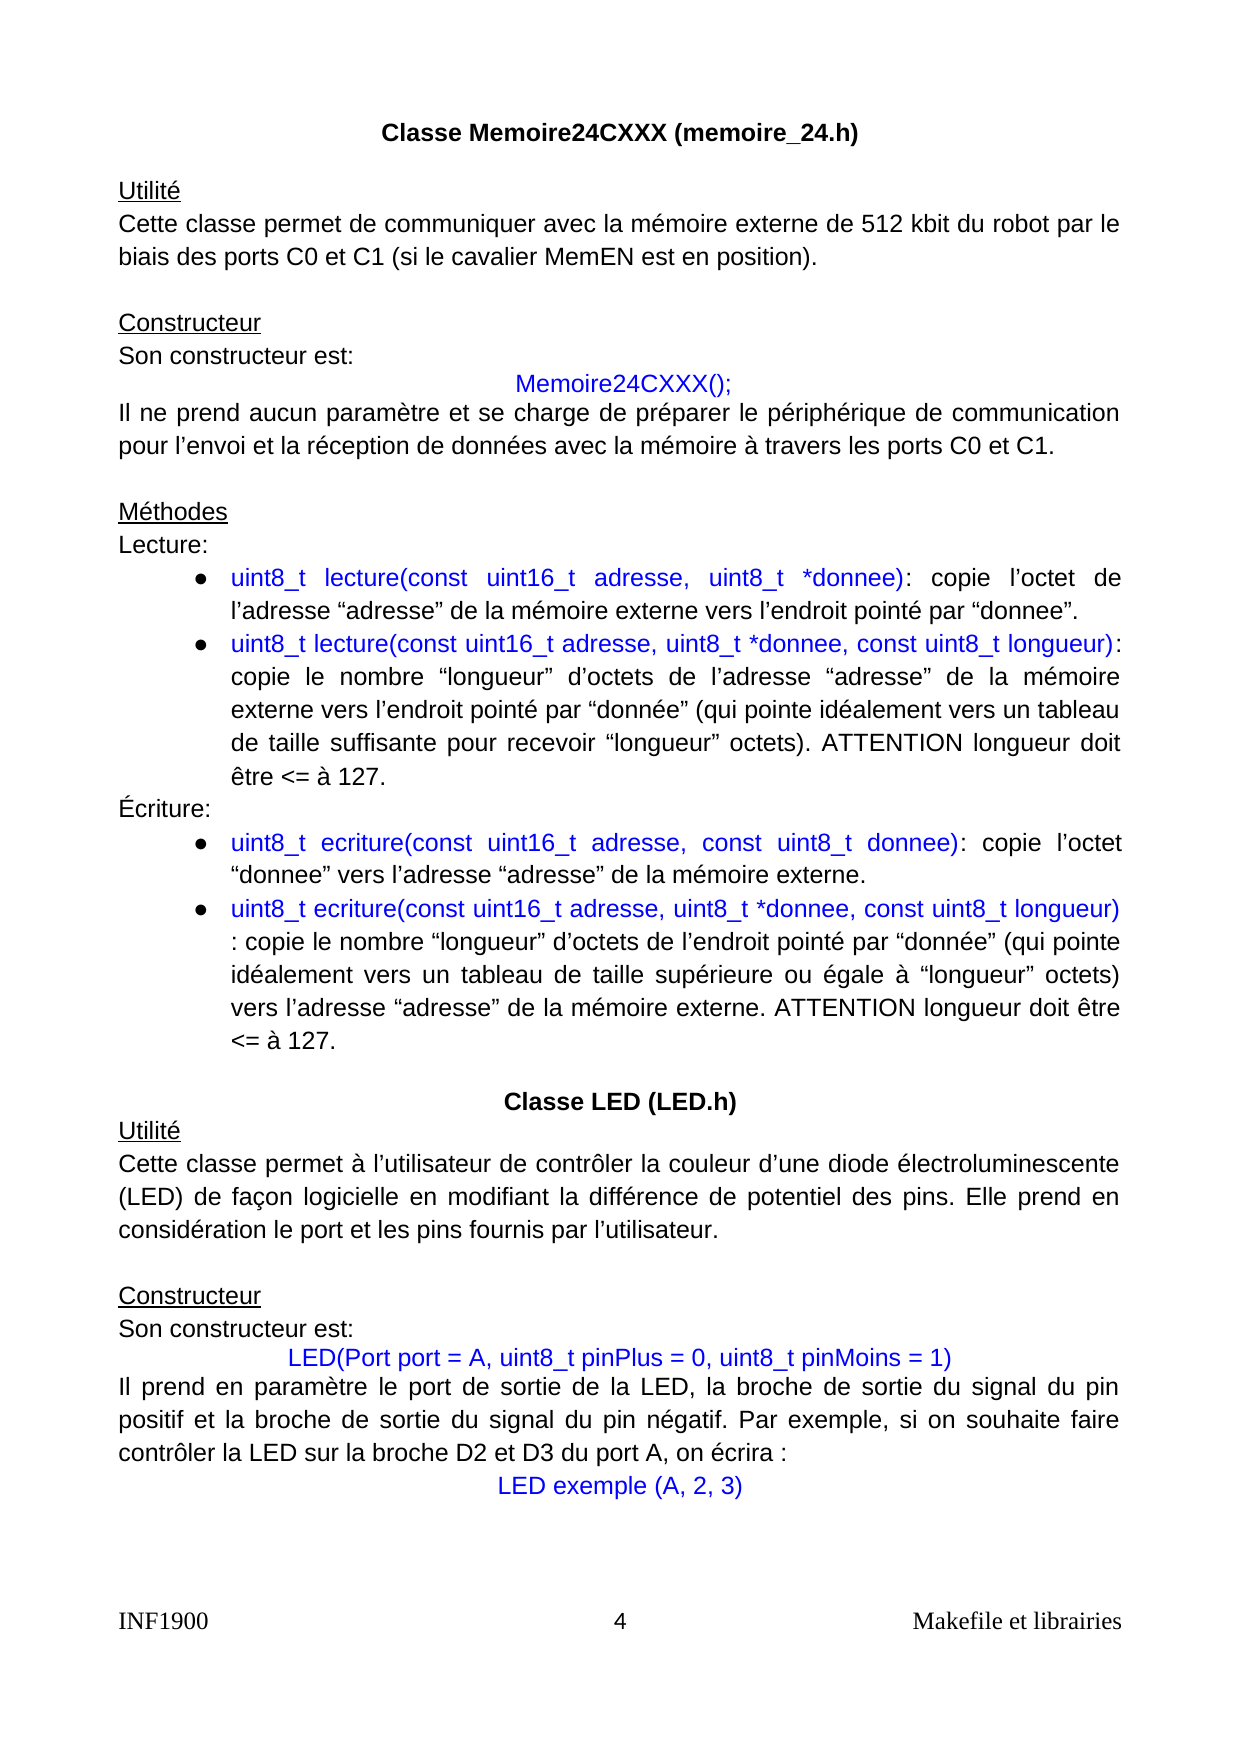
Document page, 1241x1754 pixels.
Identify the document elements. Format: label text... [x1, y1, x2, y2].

text Constructeur [118, 308, 1122, 336]
text ● uint8_t lecture(const uint16_t adresse, uint8_t *donnee): copie l’octet de l’adresse “adresse” de la mémoire externe vers l’endroit pointé par “donnee”. [193, 563, 1122, 625]
text Son constructeur est: [118, 1314, 1122, 1343]
text Constructeur [118, 1281, 1122, 1310]
text Memoire24CXXX(); [118, 369, 1122, 398]
text Cette classe permet de communiquer avec la mémoire externe de 512 kbit du robot par le biais des ports C0 et C1 (si le cavalier MemEN est en position). [118, 209, 1122, 270]
text Utilité [118, 176, 1122, 204]
text Écriture: [118, 794, 1122, 823]
text Méthodes [118, 497, 1122, 526]
text Son constructeur est: [118, 341, 1122, 369]
text Utilité [118, 1116, 1122, 1145]
text Lecture: [118, 530, 1122, 559]
text LED exemple (A, 2, 3) [118, 1471, 1122, 1499]
text ● uint8_t ecriture(const uint16_t adresse, uint8_t *donnee, const uint8_t longueur) : copie le nombre “longueur” d’octets de l’endroit pointé par “donnée” (qui pointe idéalement vers un tableau de taille supérieure ou égale à “longueur” octets) vers l’adresse “adresse” de la mémoire externe. ATTENTION longueur doit être <= à 127. [193, 893, 1122, 1054]
text Classe LED (LED.h) [118, 1087, 1122, 1116]
text Il prend en paramètre le port de sortie de la LED, la broche de sortie du signal du pin positif et la broche de sortie du signal du pin négatif. Par exemple, si on souhaite faire contrôler la LED sur la broche D2 et D3 du port A, on écrira : [118, 1372, 1122, 1467]
text LED(Port port = A, uint8_t pinPlus = 0, uint8_t pinMoins = 1) [118, 1343, 1122, 1372]
text Il ne prend aucun paramètre et se charge de préparer le périphérique de communication pour l’envoi et la réception de données avec la mémoire à travers les ports C0 et C1. [118, 398, 1122, 460]
text Classe Memoire24CXXX (memoire_24.h) [118, 118, 1122, 147]
text Cette classe permet à l’utilisateur de contrôler la couleur d’une diode électroluminescente (LED) de façon logicielle en modifiant la différence de potentiel des pins. Elle prend en considération le port et les pins fournis par l’utilisateur. [118, 1149, 1122, 1244]
text ● uint8_t ecriture(const uint16_t adresse, const uint8_t donnee): copie l’octet “donnee” vers l’adresse “adresse” de la mémoire externe. [193, 827, 1122, 889]
text ● uint8_t lecture(const uint16_t adresse, uint8_t *donnee, const uint8_t longueur): copie le nombre “longueur” d’octets de l’adresse “adresse” de la mémoire externe vers l’endroit pointé par “donnée” (qui pointe idéalement vers un tableau de taille suffisante pour recevoir “longueur” octets). ATTENTION longueur doit être <= à 127. [193, 629, 1122, 790]
